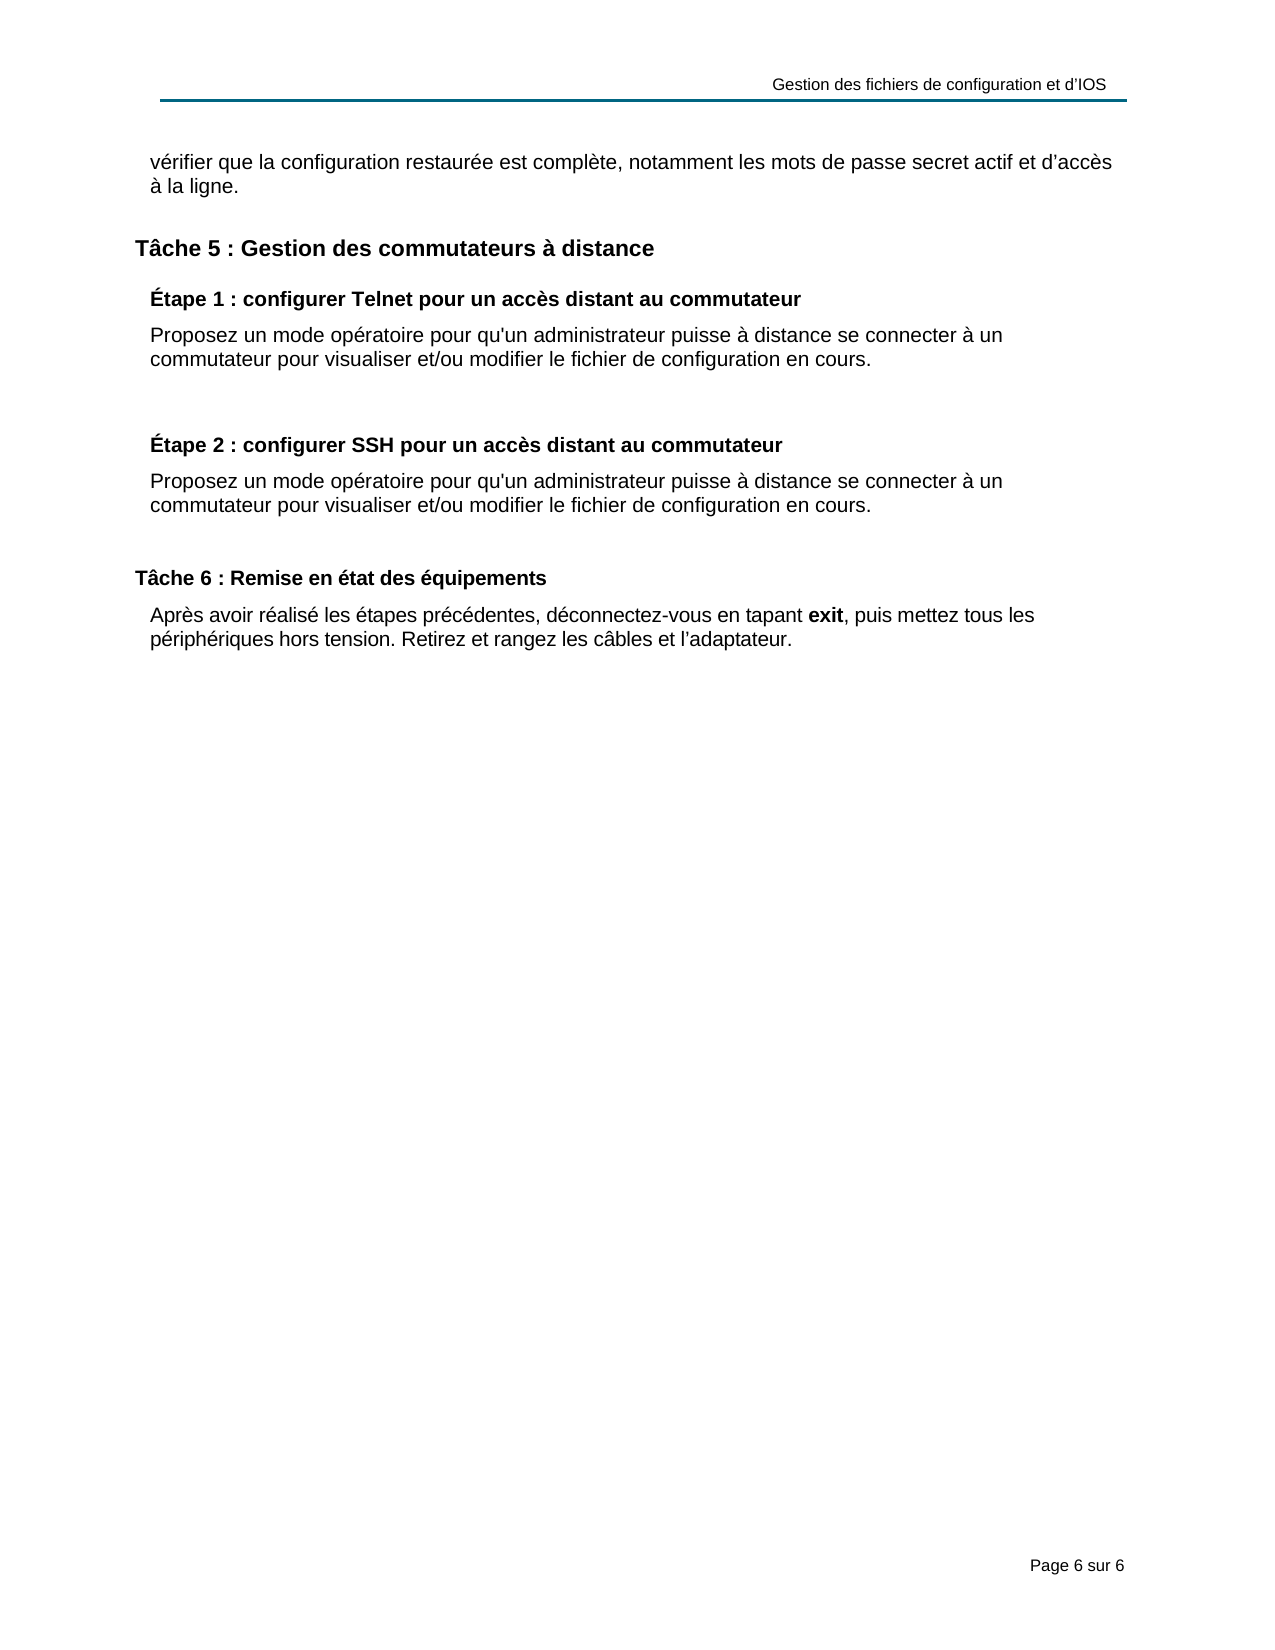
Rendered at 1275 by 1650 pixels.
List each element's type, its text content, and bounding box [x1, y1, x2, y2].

text Proposez un mode opératoire pour qu'un administrateur puisse à distance se connecter à un commutateur pour visualiser et/ou modifier le fichier de configuration en cours. [150, 469, 1125, 517]
text Étape 1 : configurer Telnet pour un accès distant au commutateur [150, 287, 1125, 311]
text Après avoir réalisé les étapes précédentes, déconnectez-vous en tapant exit, puis mettez tous les périphériques hors tension. Retirez et rangez les câbles et l’adaptateur. [150, 602, 1125, 650]
text Proposez un mode opératoire pour qu'un administrateur puisse à distance se connecter à un commutateur pour visualiser et/ou modifier le fichier de configuration en cours. [150, 323, 1125, 371]
text Tâche 6 : Remise en état des équipements [135, 566, 1125, 590]
text Étape 2 : configurer SSH pour un accès distant au commutateur [150, 433, 1125, 457]
text vérifier que la configuration restaurée est complète, notamment les mots de passe secret actif et d’accès à la ligne. [150, 150, 1125, 198]
text Tâche 5 : Gestion des commutateurs à distance [135, 235, 1125, 262]
